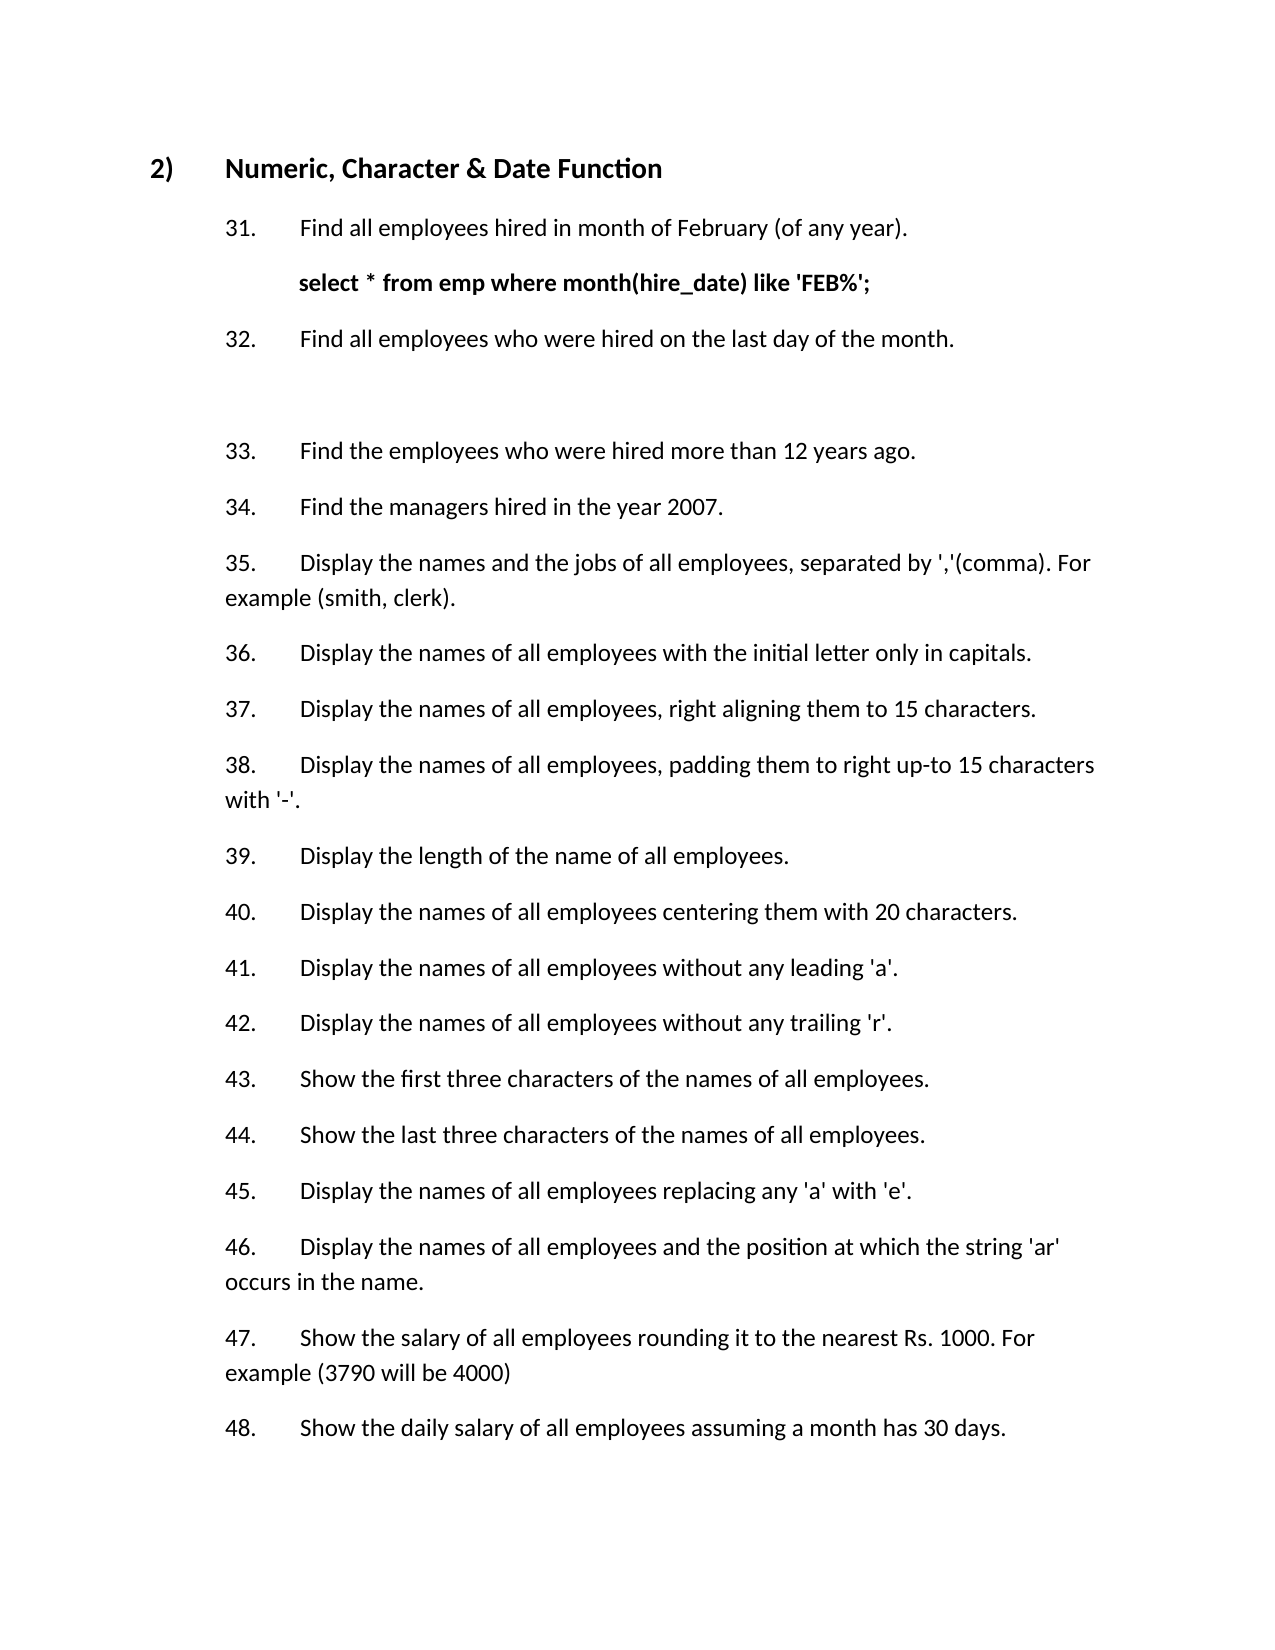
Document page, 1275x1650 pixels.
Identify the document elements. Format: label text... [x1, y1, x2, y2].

text 36. Display the names of all employees with the initial letter only in capitals. [225, 638, 1125, 668]
text 43. Show the first three characters of the names of all employees. [225, 1063, 1125, 1094]
text 40. Display the names of all employees centering them with 20 characters. [225, 896, 1125, 926]
text 2) Numeric, Character & Date Function [150, 150, 1125, 186]
text 45. Display the names of all employees replacing any 'a' with 'e'. [225, 1175, 1125, 1206]
text 33. Find the employees who were hired more than 12 years ago. [225, 435, 1125, 466]
text 47. Show the salary of all employees rounding it to the nearest Rs. 1000. For example (3790 will be 4000) [225, 1322, 1125, 1387]
list Find all employees hired in month of February (of any year). [225, 212, 1125, 242]
text 44. Show the last three characters of the names of all employees. [225, 1119, 1125, 1150]
text 34. Find the managers hired in the year 2007. [225, 491, 1125, 521]
text 39. Display the length of the name of all employees. [225, 840, 1125, 871]
text 38. Display the names of all employees, padding them to right up-to 15 characters with '-'. [225, 749, 1125, 815]
text 35. Display the names and the jobs of all employees, separated by ','(comma). For example (smith, clerk). [225, 547, 1125, 612]
list Find all employees who were hired on the last day of the month. [225, 323, 1125, 354]
text 42. Display the names of all employees without any trailing 'r'. [225, 1008, 1125, 1038]
list select * from emp where month(hire_date) like 'FEB%'; [225, 268, 1125, 298]
text 48. Show the daily salary of all employees assuming a month has 30 days. [225, 1413, 1125, 1443]
text 46. Display the names of all employees and the position at which the string 'ar' occurs in the name. [225, 1231, 1125, 1296]
text 41. Display the names of all employees without any leading 'a'. [225, 952, 1125, 982]
text 37. Display the names of all employees, right aligning them to 15 characters. [225, 693, 1125, 724]
